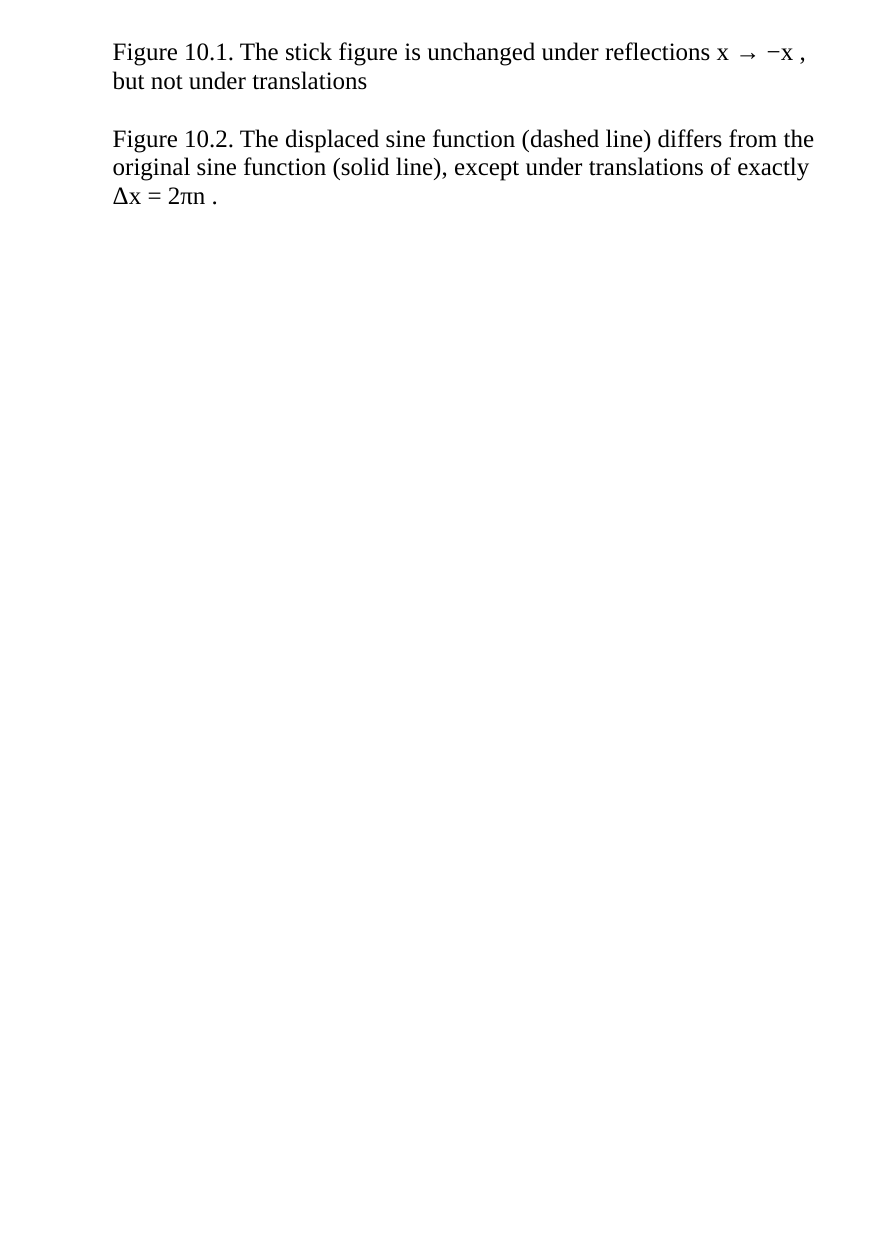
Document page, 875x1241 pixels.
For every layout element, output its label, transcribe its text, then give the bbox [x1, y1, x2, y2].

text Figure 10.1. The stick figure is unchanged under reflections x → −x , but not under translations [112, 37, 837, 95]
text Figure 10.2. The displaced sine function (dashed line) differs from the original sine function (solid line), except under translations of exactly Δx = 2πn . [112, 124, 837, 210]
